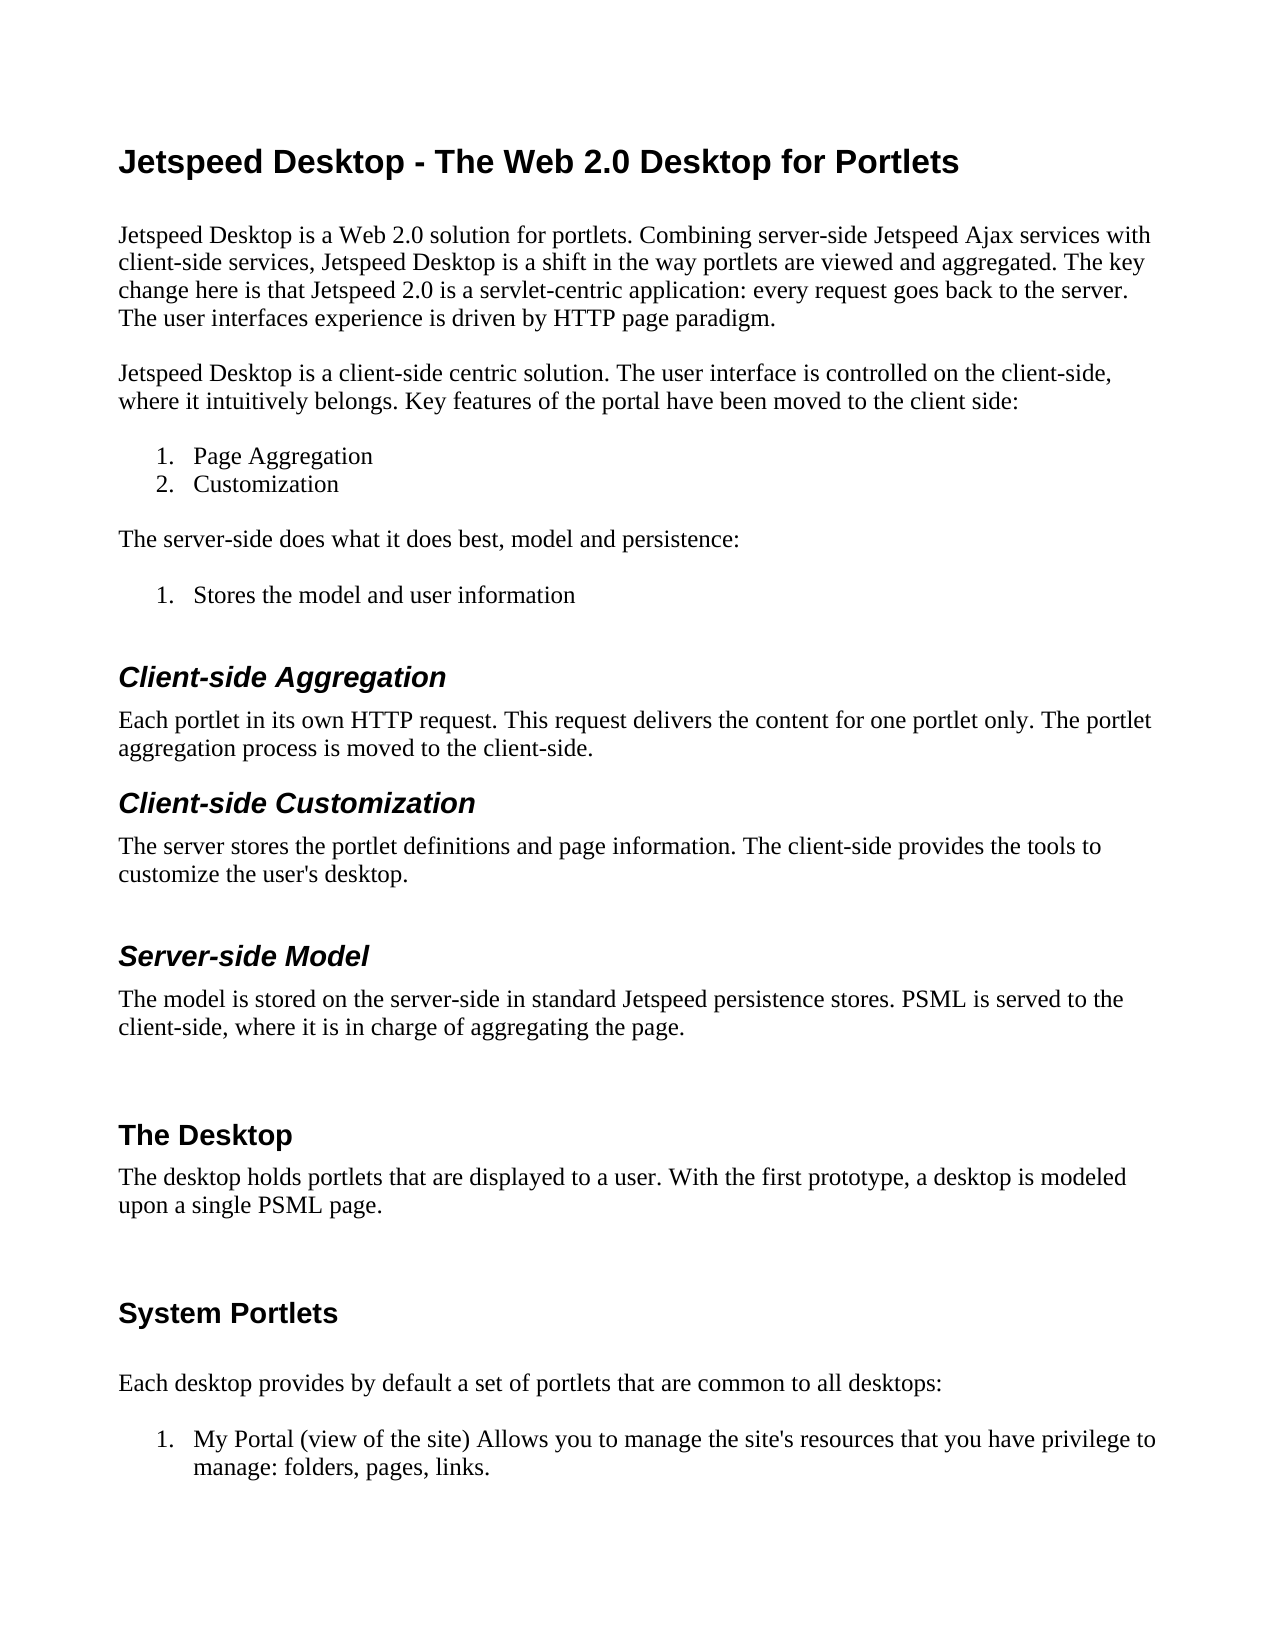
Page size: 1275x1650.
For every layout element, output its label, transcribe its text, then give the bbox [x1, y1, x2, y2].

subtitle Client-side Aggregation [118, 661, 1157, 694]
list Customization [156, 470, 1157, 498]
text Jetspeed Desktop is a client-side centric solution. The user interface is controlled on the client-side, where it intuitively belongs. Key features of the portal have been moved to the client side: [118, 359, 1157, 415]
subtitle Client-side Customization [118, 787, 1157, 819]
subtitle The Desktop [118, 1118, 1157, 1151]
list My Portal (view of the site) Allows you to manage the site's resources that you have privilege to manage: folders, pages, links. [156, 1425, 1157, 1480]
subtitle System Portlets [118, 1297, 1157, 1329]
text The desktop holds portlets that are displayed to a user. With the first prototype, a desktop is modeled upon a single PSML page. [118, 1163, 1157, 1219]
text The model is stored on the server-side in standard Jetspeed persistence stores. PSML is served to the client-side, where it is in charge of aggregating the page. [118, 985, 1157, 1041]
text Each desktop provides by default a set of portlets that are common to all desktops: [118, 1369, 1157, 1397]
text The server stores the portlet definitions and page information. The client-side provides the tools to customize the user's desktop. [118, 832, 1157, 887]
text The server-side does what it does best, model and persistence: [118, 526, 1157, 553]
list Stores the model and user information [156, 581, 1157, 609]
text Jetspeed Desktop is a Web 2.0 solution for portlets. Combining server-side Jetspeed Ajax services with client-side services, Jetspeed Desktop is a shift in the way portlets are viewed and aggregated. The key change here is that Jetspeed 2.0 is a servlet-centric application: every request goes back to the server. The user interfaces experience is driven by HTTP page paradigm. [118, 221, 1157, 332]
text Each portlet in its own HTTP request. This request delivers the content for one portlet only. The portlet aggregation process is moved to the client-side. [118, 707, 1157, 762]
list Page Aggregation [156, 442, 1157, 470]
subtitle Jetspeed Desktop - The Web 2.0 Desktop for Portlets [118, 143, 1157, 181]
subtitle Server-side Model [118, 940, 1157, 973]
